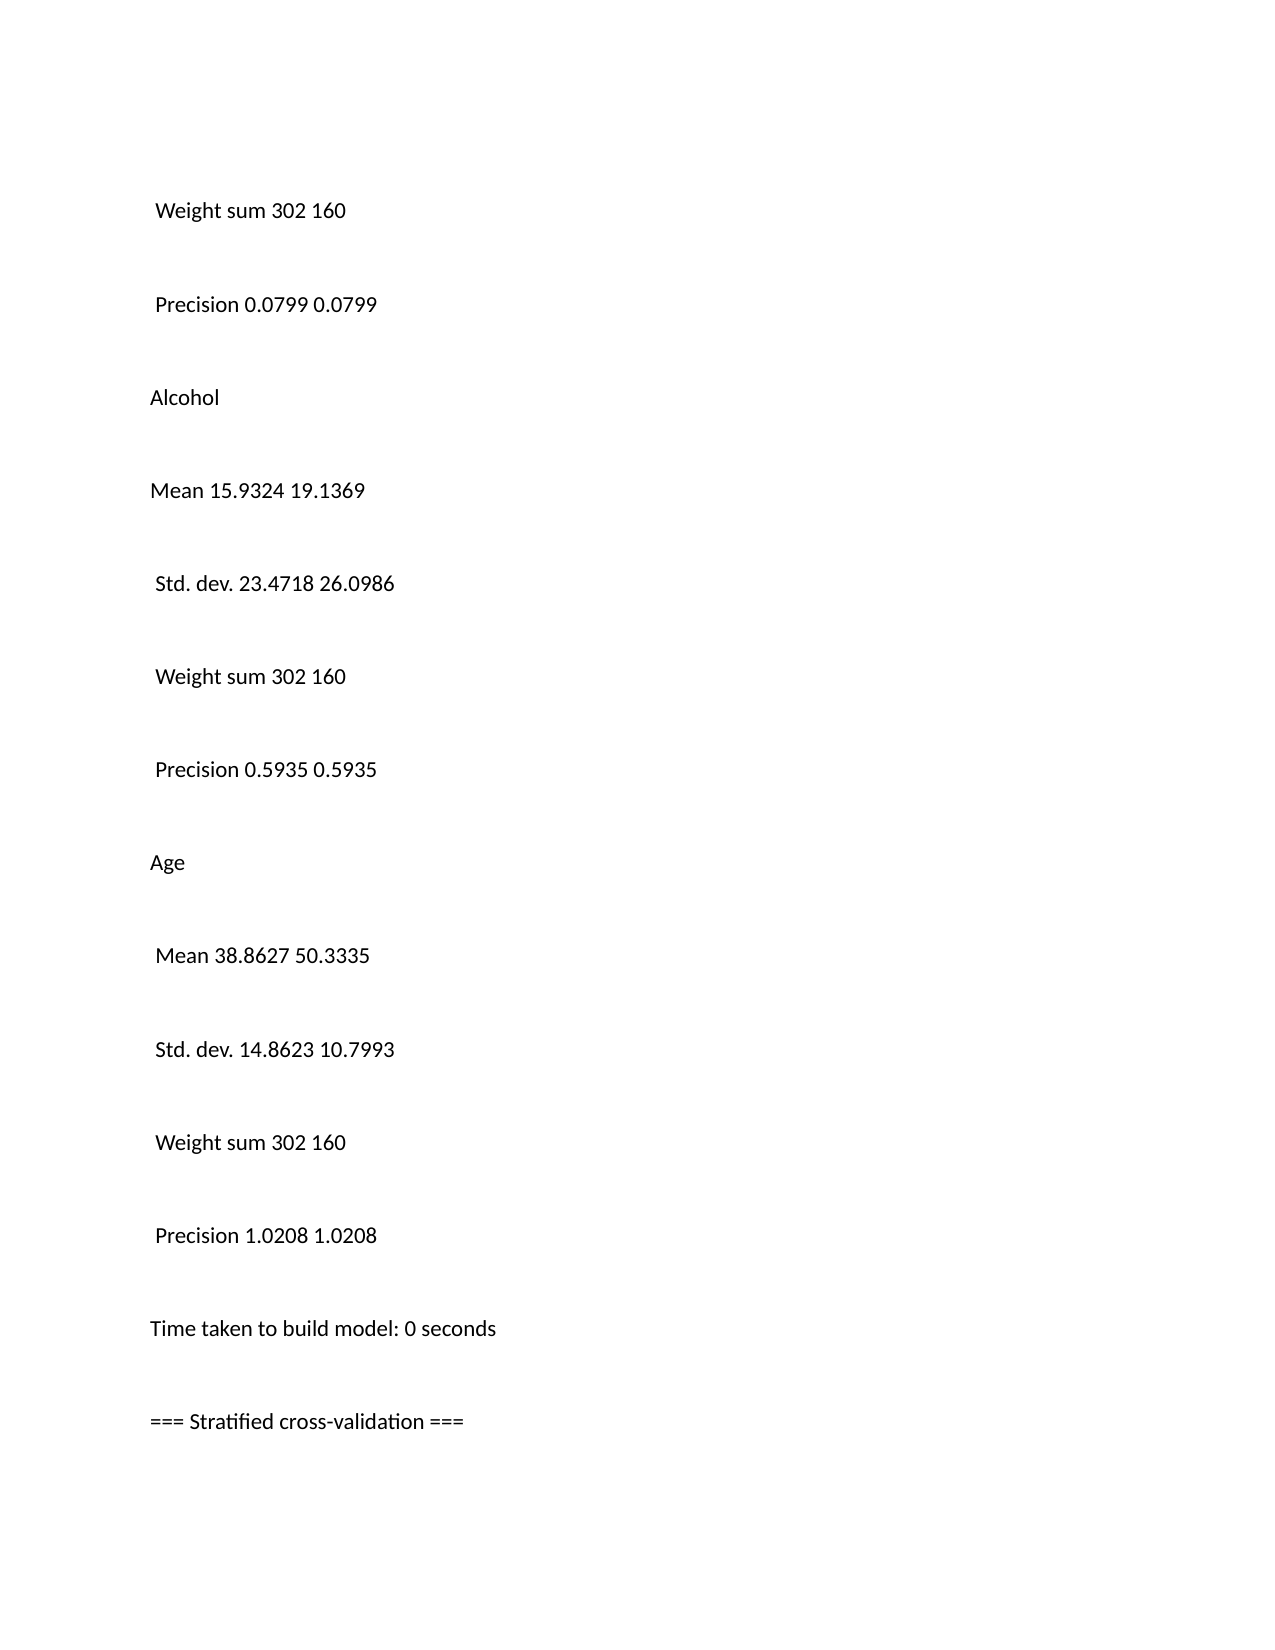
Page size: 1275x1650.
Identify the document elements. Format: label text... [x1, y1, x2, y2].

text Alcohol [150, 383, 1125, 411]
text Age [150, 848, 1125, 876]
text Precision 0.5935 0.5935 [150, 755, 1125, 783]
text Time taken to build model: 0 seconds [150, 1314, 1125, 1342]
text Std. dev. 23.4718 26.0986 [150, 569, 1125, 597]
text Precision 1.0208 1.0208 [150, 1221, 1125, 1249]
text Precision 0.0799 0.0799 [150, 290, 1125, 318]
text Mean 15.9324 19.1369 [150, 476, 1125, 504]
text Weight sum 302 160 [150, 662, 1125, 690]
text === Stratified cross-validation === [150, 1407, 1125, 1435]
text Std. dev. 14.8623 10.7993 [150, 1035, 1125, 1063]
text Weight sum 302 160 [150, 197, 1125, 224]
text Mean 38.8627 50.3335 [150, 942, 1125, 969]
text Weight sum 302 160 [150, 1128, 1125, 1156]
